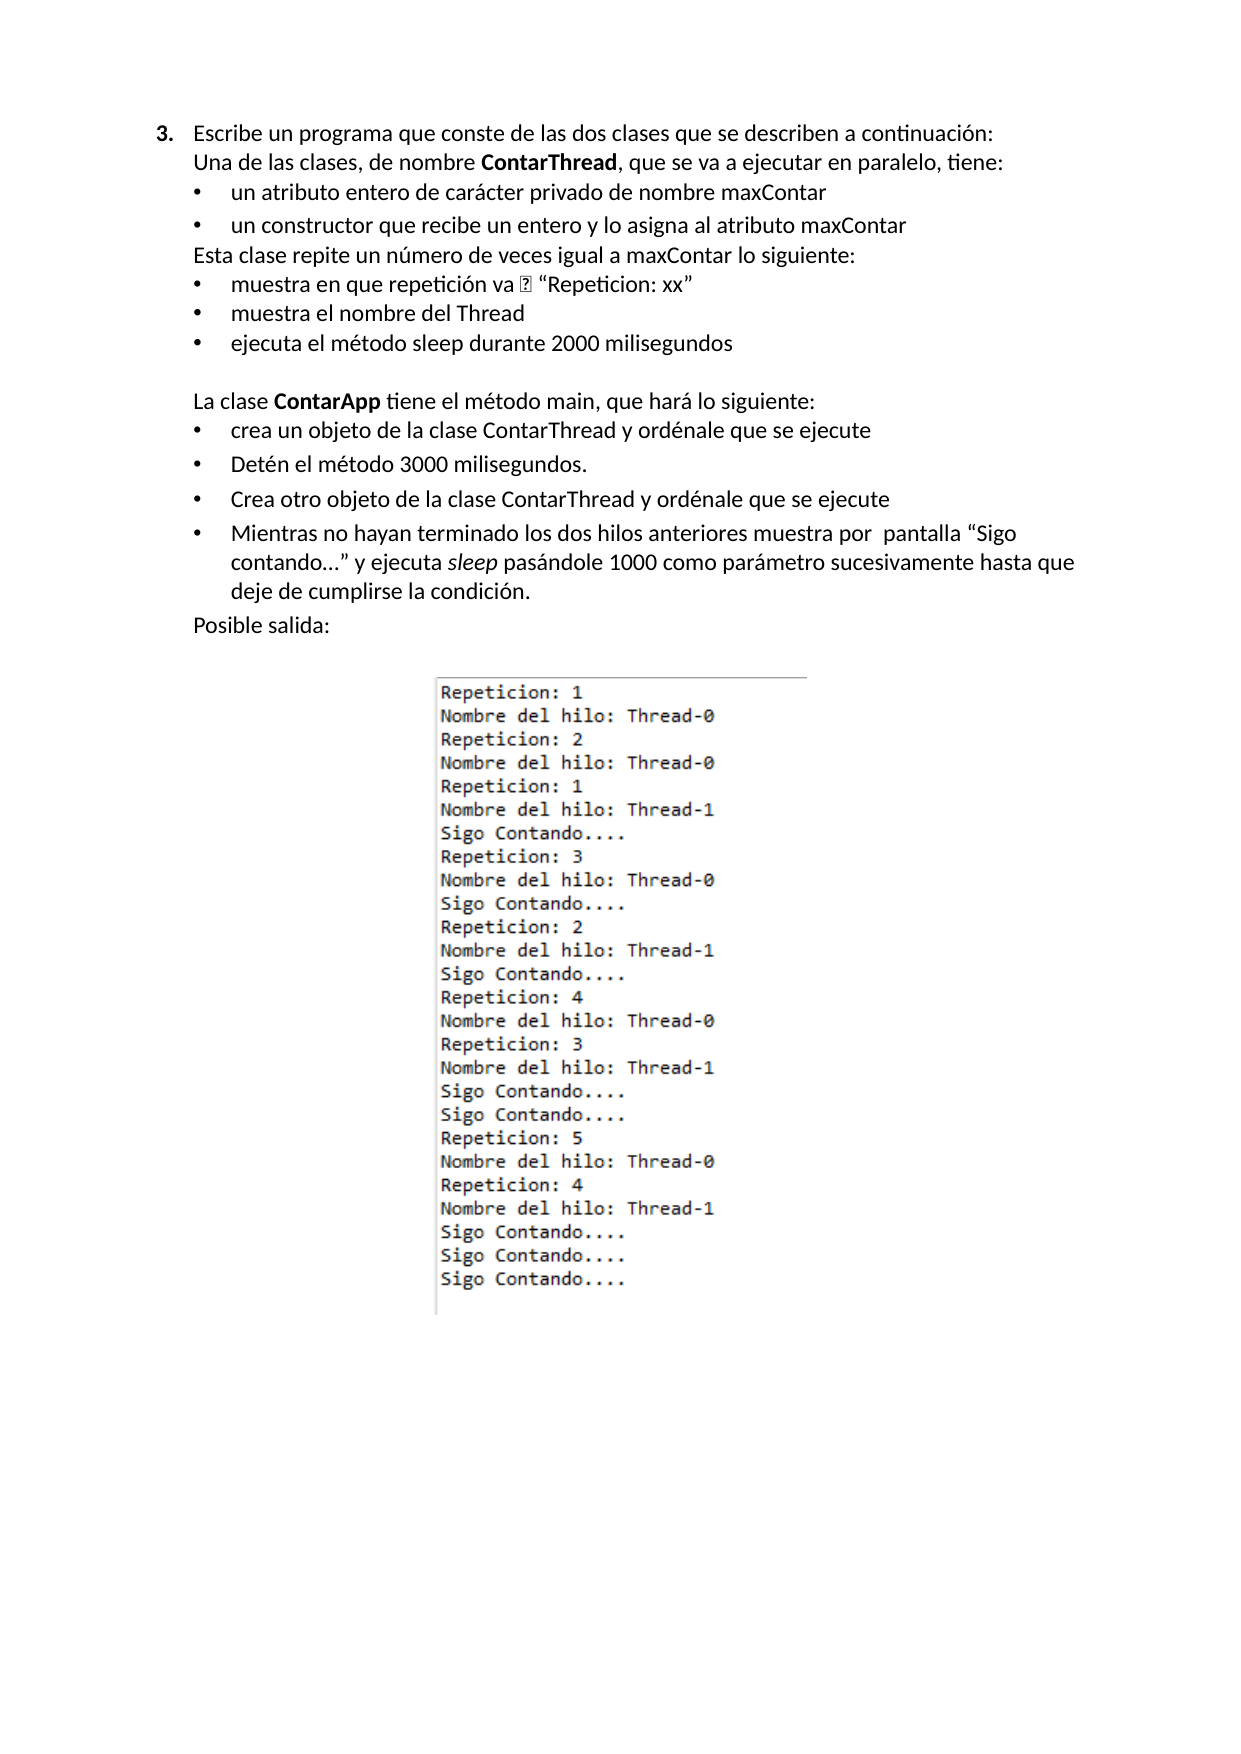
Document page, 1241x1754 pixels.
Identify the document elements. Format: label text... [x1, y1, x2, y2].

text La clase ContarApp tiene el método main, que hará lo siguiente: [118, 386, 1122, 415]
list un constructor que recibe un entero y lo asigna al atributo maxContar [193, 211, 1122, 240]
list crea un objeto de la clase ContarThread y ordénale que se ejecute [193, 415, 1122, 445]
list Detén el método 3000 milisegundos. [193, 449, 1122, 479]
list ejecuta el método sleep durante 2000 milisegundos [193, 328, 1122, 357]
list Crea otro objeto de la clase ContarThread y ordénale que se ejecute [193, 484, 1122, 513]
text Esta clase repite un número de veces igual a maxContar lo siguiente: [118, 240, 1122, 269]
text Posible salida: [118, 611, 1122, 640]
list Mientras no hayan terminado los dos hilos anteriores muestra por pantalla “Sigo contando…” y ejecuta sleep pasándole 1000 como parámetro sucesivamente hasta que deje de cumplirse la condición. [193, 518, 1122, 606]
list muestra en que repetición va  “Repeticion: xx” [193, 269, 1122, 298]
list un atributo entero de carácter privado de nombre maxContar [193, 177, 1122, 206]
text Una de las clases, de nombre ContarThread, que se va a ejecutar en paralelo, tiene: [118, 147, 1122, 177]
picture [433, 677, 807, 1315]
list muestra el nombre del Thread [193, 298, 1122, 328]
list Escribe un programa que conste de las dos clases que se describen a continuación: [156, 118, 1122, 147]
